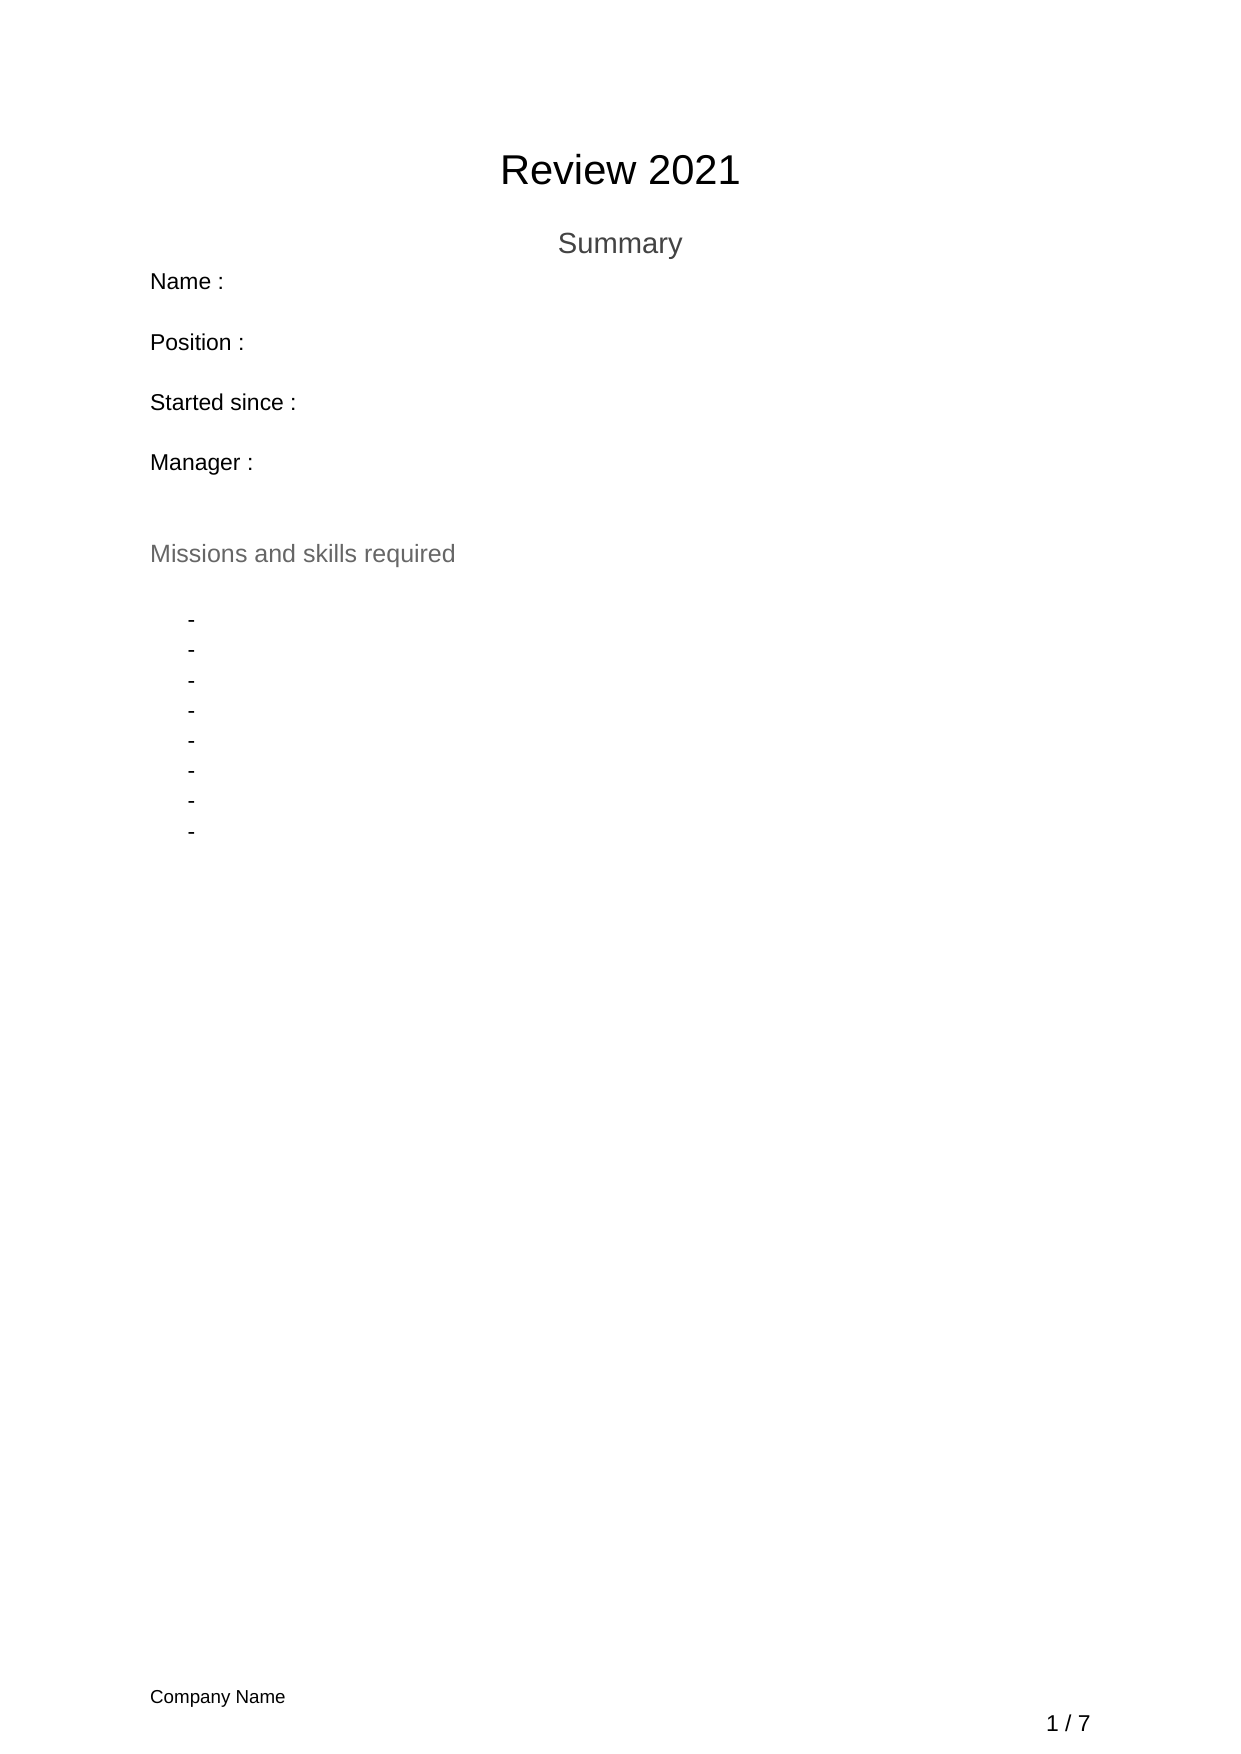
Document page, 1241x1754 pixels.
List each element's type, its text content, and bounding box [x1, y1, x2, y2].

subtitle Missions and skills required [150, 539, 1090, 568]
text Manager : [150, 449, 1090, 476]
text Name : [150, 268, 1090, 294]
text Started since : [150, 389, 1090, 415]
subtitle Summary [150, 226, 1090, 260]
subtitle Review 2021 [150, 145, 1090, 193]
text Position : [150, 328, 1090, 355]
